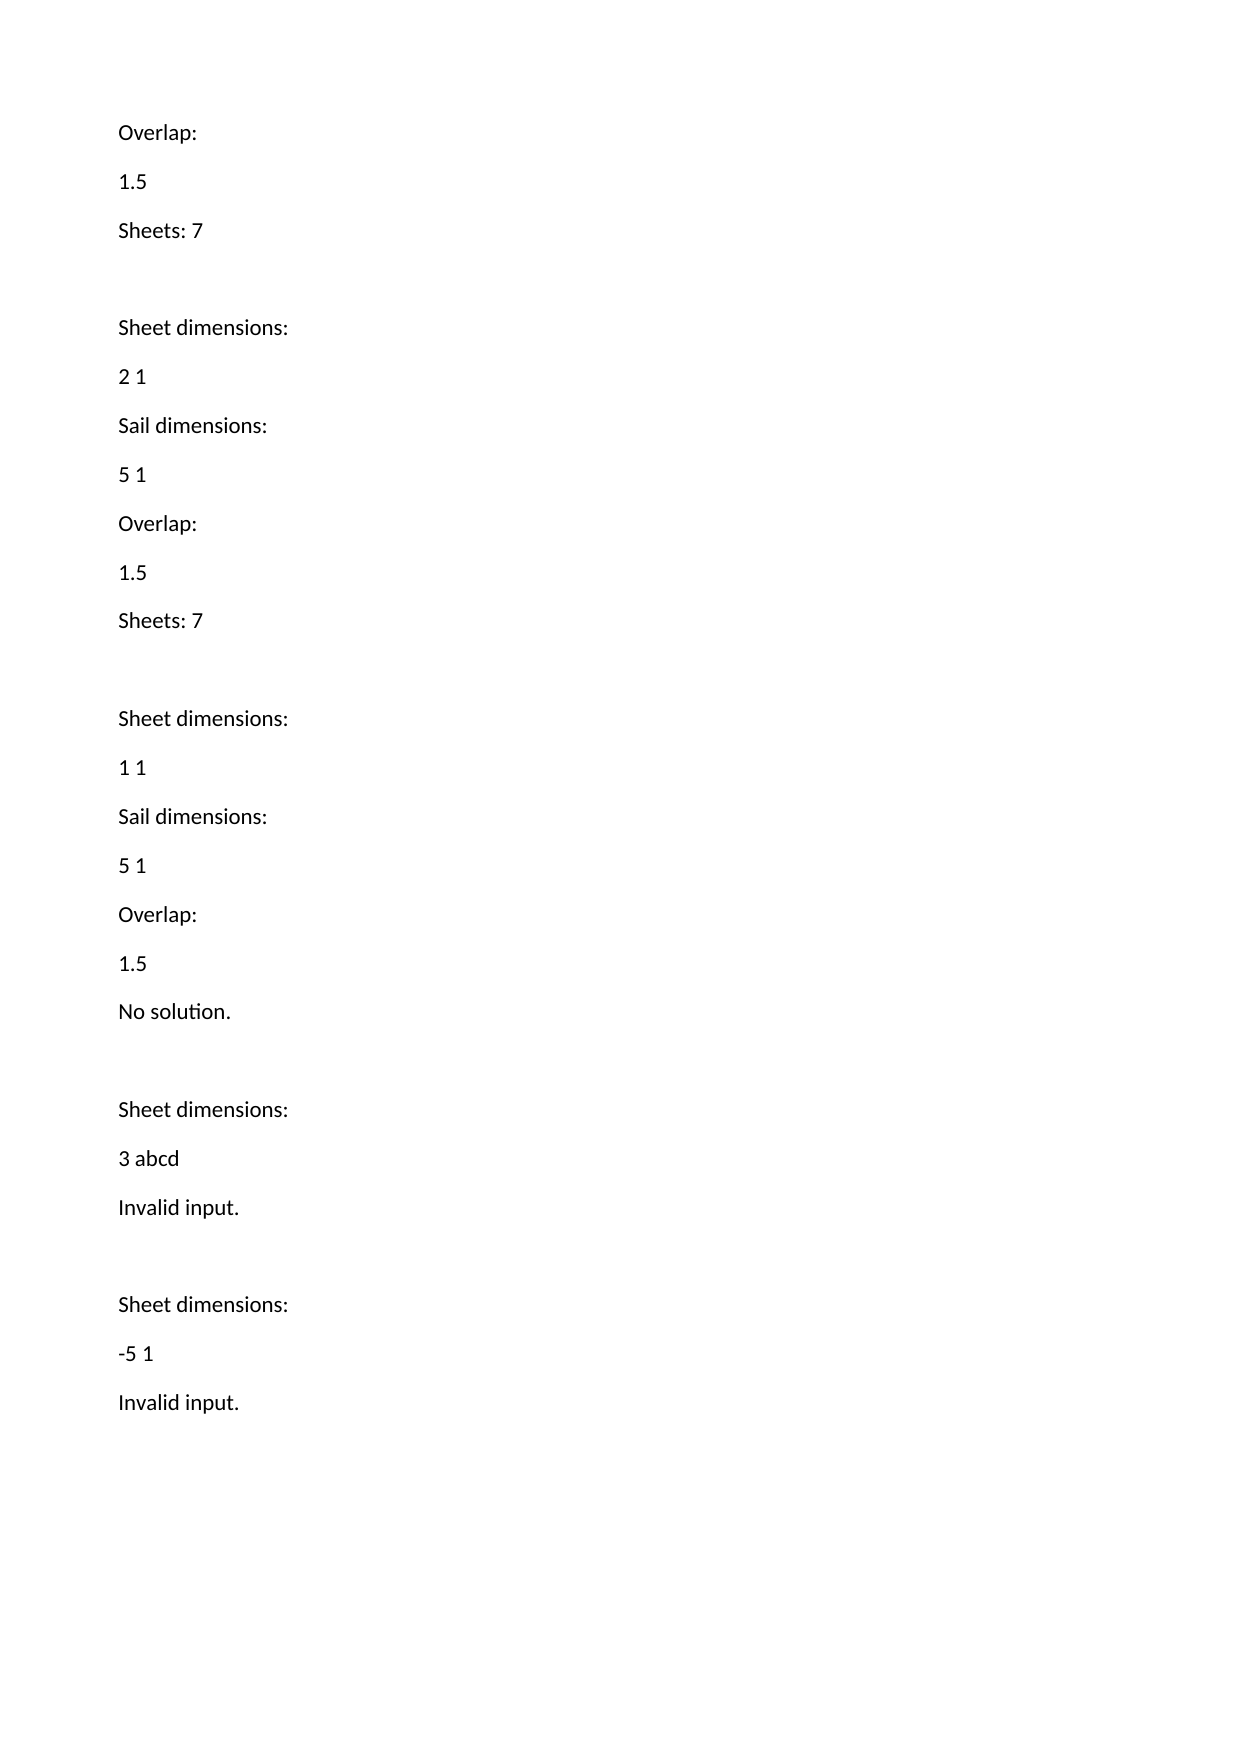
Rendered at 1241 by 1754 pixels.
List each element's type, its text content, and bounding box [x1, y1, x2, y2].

text Overlap: [118, 118, 1122, 146]
text 1.5 [118, 949, 1122, 977]
text No solution. [118, 997, 1122, 1026]
text Sheets: 7 [118, 216, 1122, 244]
text Overlap: [118, 509, 1122, 537]
text Sheet dimensions: [118, 704, 1122, 732]
text 2 1 [118, 362, 1122, 390]
text Sheet dimensions: [118, 1291, 1122, 1319]
text 1.5 [118, 167, 1122, 195]
text Invalid input. [118, 1388, 1122, 1416]
text 1 1 [118, 753, 1122, 781]
text Sail dimensions: [118, 411, 1122, 439]
text Sheet dimensions: [118, 313, 1122, 342]
text Overlap: [118, 900, 1122, 928]
text -5 1 [118, 1339, 1122, 1367]
text 5 1 [118, 460, 1122, 488]
text Sheets: 7 [118, 607, 1122, 635]
text Sail dimensions: [118, 802, 1122, 830]
text Sheet dimensions: [118, 1095, 1122, 1123]
text Invalid input. [118, 1193, 1122, 1221]
text 3 abcd [118, 1144, 1122, 1172]
text 1.5 [118, 558, 1122, 586]
text 5 1 [118, 851, 1122, 879]
